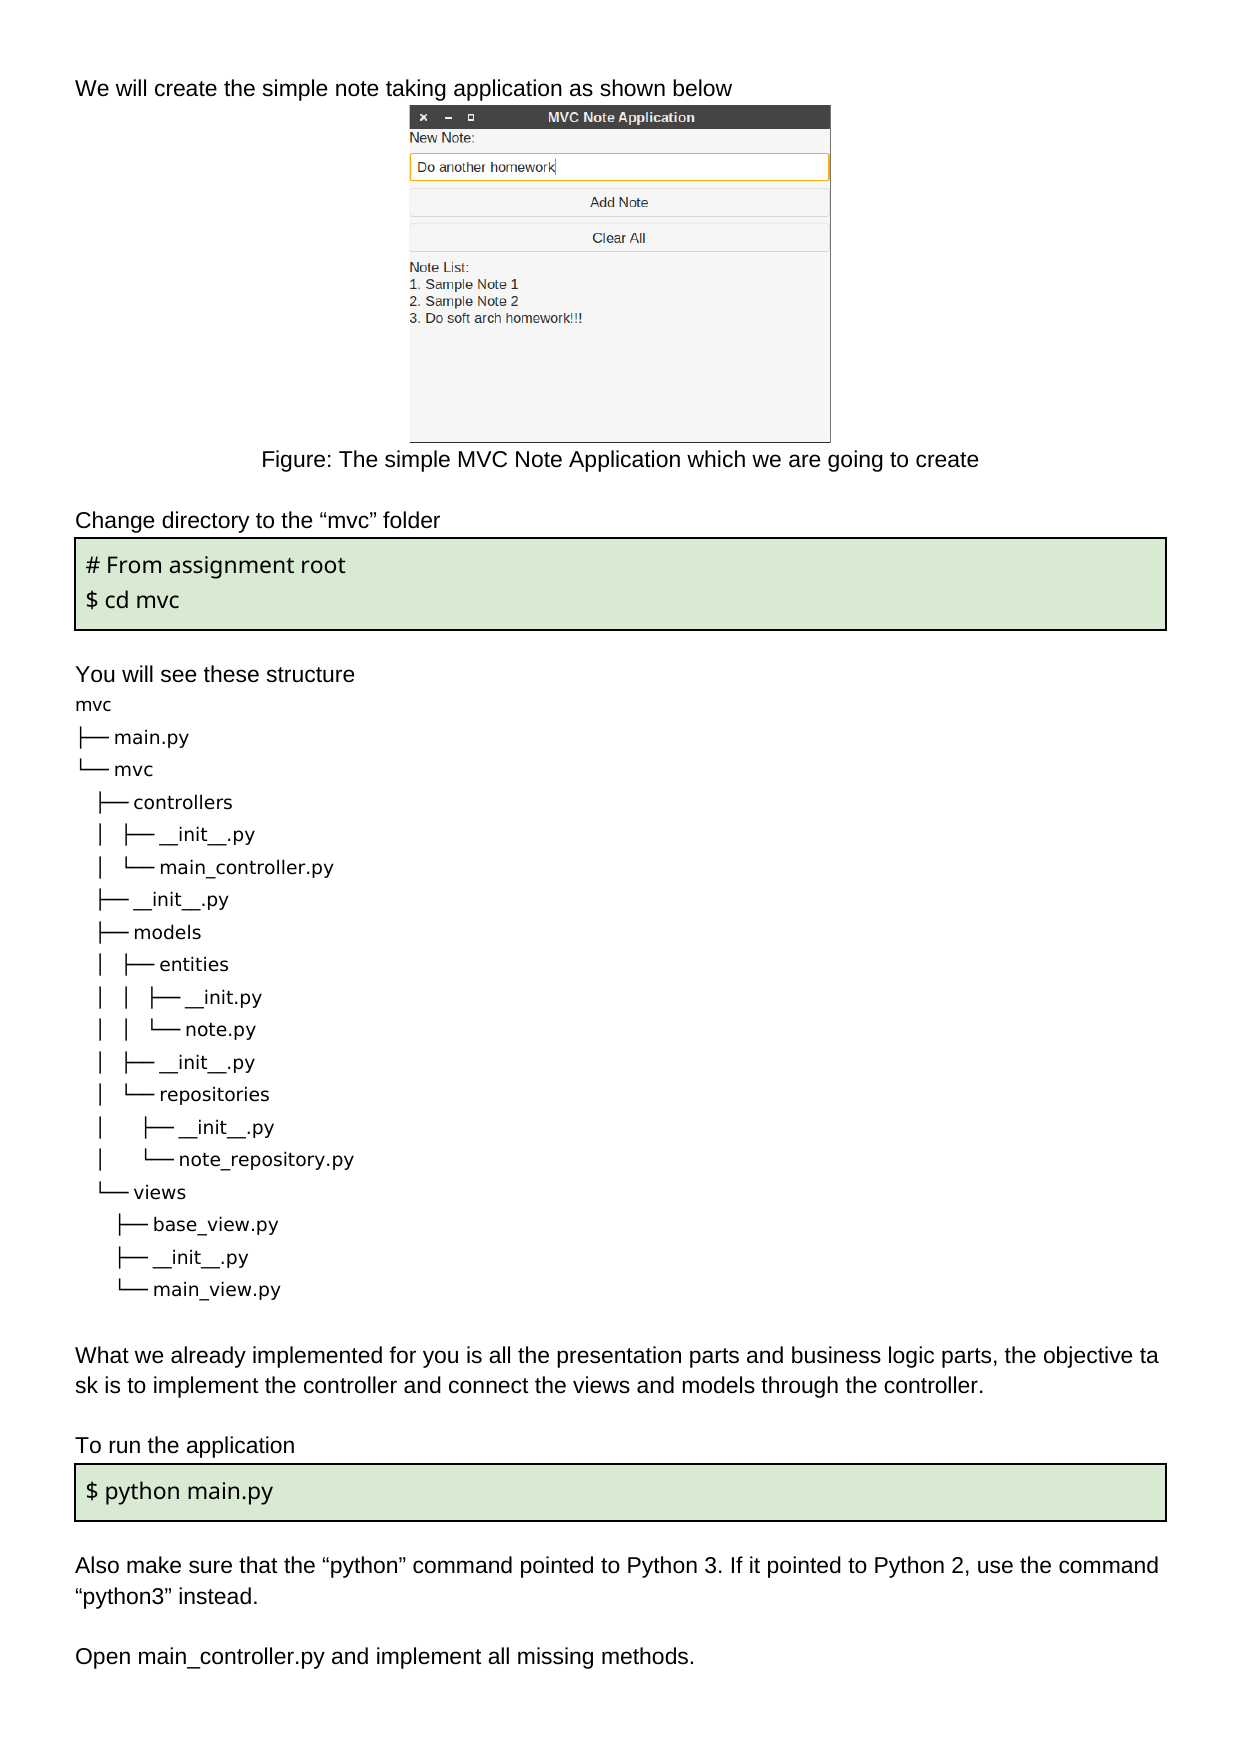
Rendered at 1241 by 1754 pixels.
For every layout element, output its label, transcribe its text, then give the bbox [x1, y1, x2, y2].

text What we already implemented for you is all the presentation parts and business logic parts, the objective task is to implement the controller and connect the views and models through the controller. [75, 1342, 1165, 1398]
text │ └── main_controller.py [75, 854, 1165, 882]
table_header $ python main.py [76, 1465, 1165, 1520]
text You will see these structure [75, 661, 1165, 688]
text ├── controllers [75, 789, 1165, 817]
text Open main_controller.py and implement all missing methods. [75, 1643, 1165, 1669]
text ├── __init__.py [75, 1244, 1165, 1272]
text To run the application [75, 1432, 1165, 1459]
text │ │ ├── __init.py [75, 984, 1165, 1012]
text We will create the simple note taking application as shown below [75, 75, 1165, 101]
text Change directory to the “mvc” folder [75, 507, 1165, 533]
text ├── main.py [75, 724, 1165, 752]
text mvc [75, 692, 1165, 720]
text Figure: The simple MVC Note Application which we are going to create [75, 446, 1165, 473]
text │ └── note_repository.py [75, 1147, 1165, 1175]
table_header # From assignment root $ cd mvc [76, 539, 1165, 629]
text ├── models [75, 919, 1165, 947]
text └── mvc [75, 757, 1165, 785]
text └── views [75, 1179, 1165, 1207]
text │ └── repositories [75, 1082, 1165, 1110]
text ├── __init__.py [75, 887, 1165, 915]
text │ ├── __init__.py [75, 1114, 1165, 1142]
text │ ├── entities [75, 952, 1165, 980]
text Also make sure that the “python” command pointed to Python 3. If it pointed to Python 2, use the command “python3” instead. [75, 1552, 1165, 1609]
text │ ├── __init__.py [75, 822, 1165, 850]
text ├── base_view.py [75, 1212, 1165, 1240]
text │ │ └── note.py [75, 1017, 1165, 1045]
text └── main_view.py [75, 1277, 1165, 1305]
picture [409, 105, 831, 443]
text │ ├── __init__.py [75, 1049, 1165, 1077]
